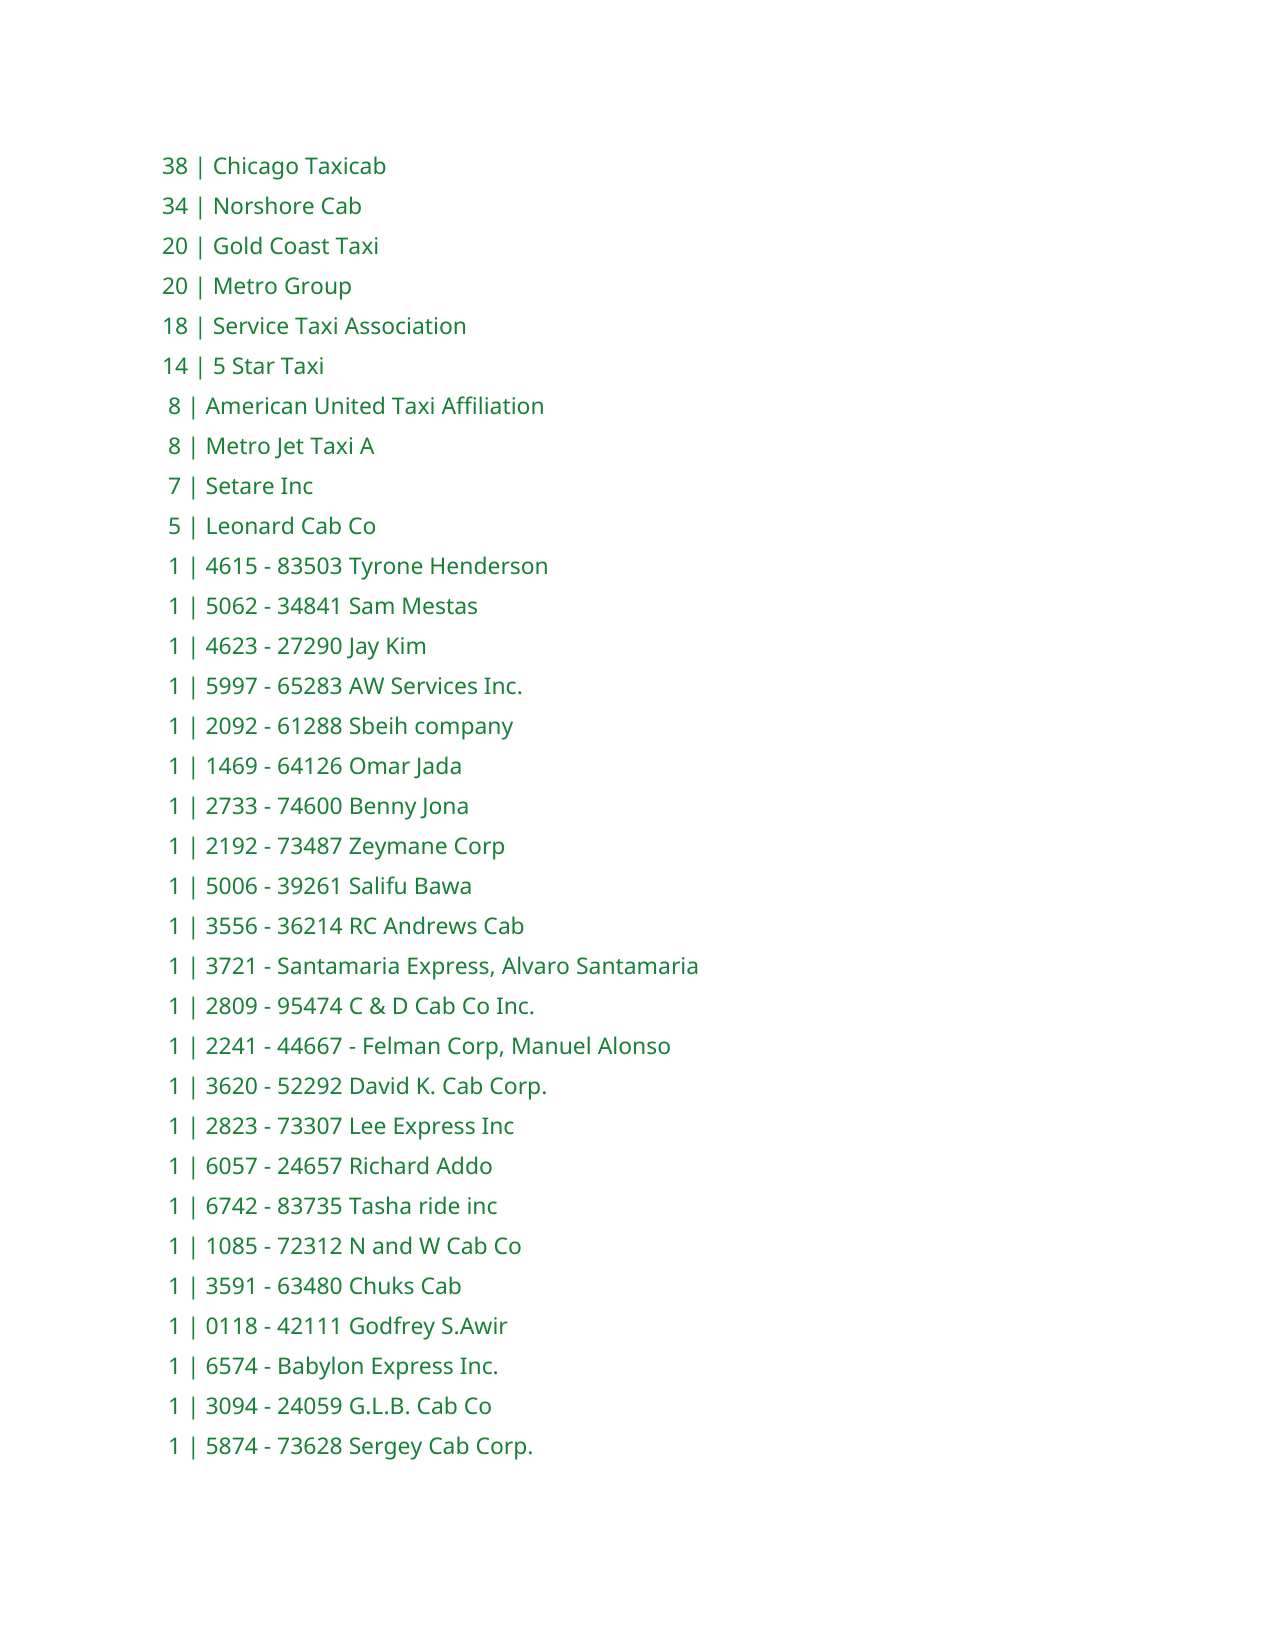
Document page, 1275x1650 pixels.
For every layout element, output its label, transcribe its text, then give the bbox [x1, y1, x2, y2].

text 1 | 6057 - 24657 Richard Addo [150, 1150, 1125, 1181]
text 20 | Gold Coast Taxi [150, 230, 1125, 261]
text 1 | 5874 - 73628 Sergey Cab Corp. [150, 1430, 1125, 1461]
text 1 | 6742 - 83735 Tasha ride inc [150, 1190, 1125, 1221]
text 1 | 1085 - 72312 N and W Cab Co [150, 1230, 1125, 1261]
text 5 | Leonard Cab Co [150, 510, 1125, 541]
text 7 | Setare Inc [150, 470, 1125, 501]
text 38 | Chicago Taxicab [150, 150, 1125, 181]
text 1 | 1469 - 64126 Omar Jada [150, 750, 1125, 781]
text 1 | 3556 - 36214 RC Andrews Cab [150, 910, 1125, 941]
text 1 | 4623 - 27290 Jay Kim [150, 630, 1125, 661]
text 1 | 5006 - 39261 Salifu Bawa [150, 870, 1125, 901]
text 1 | 0118 - 42111 Godfrey S.Awir [150, 1310, 1125, 1341]
text 34 | Norshore Cab [150, 190, 1125, 221]
text 1 | 4615 - 83503 Tyrone Henderson [150, 550, 1125, 581]
text 14 | 5 Star Taxi [150, 350, 1125, 381]
text 1 | 3721 - Santamaria Express, Alvaro Santamaria [150, 950, 1125, 981]
text 1 | 6574 - Babylon Express Inc. [150, 1350, 1125, 1381]
text 20 | Metro Group [150, 270, 1125, 301]
text 1 | 5062 - 34841 Sam Mestas [150, 590, 1125, 621]
text 1 | 2192 - 73487 Zeymane Corp [150, 830, 1125, 861]
text 1 | 5997 - 65283 AW Services Inc. [150, 670, 1125, 701]
text 1 | 3094 - 24059 G.L.B. Cab Co [150, 1390, 1125, 1421]
text 8 | American United Taxi Affiliation [150, 390, 1125, 421]
text 1 | 2809 - 95474 C & D Cab Co Inc. [150, 990, 1125, 1021]
text 18 | Service Taxi Association [150, 310, 1125, 341]
text 1 | 2733 - 74600 Benny Jona [150, 790, 1125, 821]
text 8 | Metro Jet Taxi A [150, 430, 1125, 461]
text 1 | 2241 - 44667 - Felman Corp, Manuel Alonso [150, 1030, 1125, 1061]
text 1 | 3591 - 63480 Chuks Cab [150, 1270, 1125, 1301]
text 1 | 2823 - 73307 Lee Express Inc [150, 1110, 1125, 1141]
text 1 | 2092 - 61288 Sbeih company [150, 710, 1125, 741]
text 1 | 3620 - 52292 David K. Cab Corp. [150, 1070, 1125, 1101]
